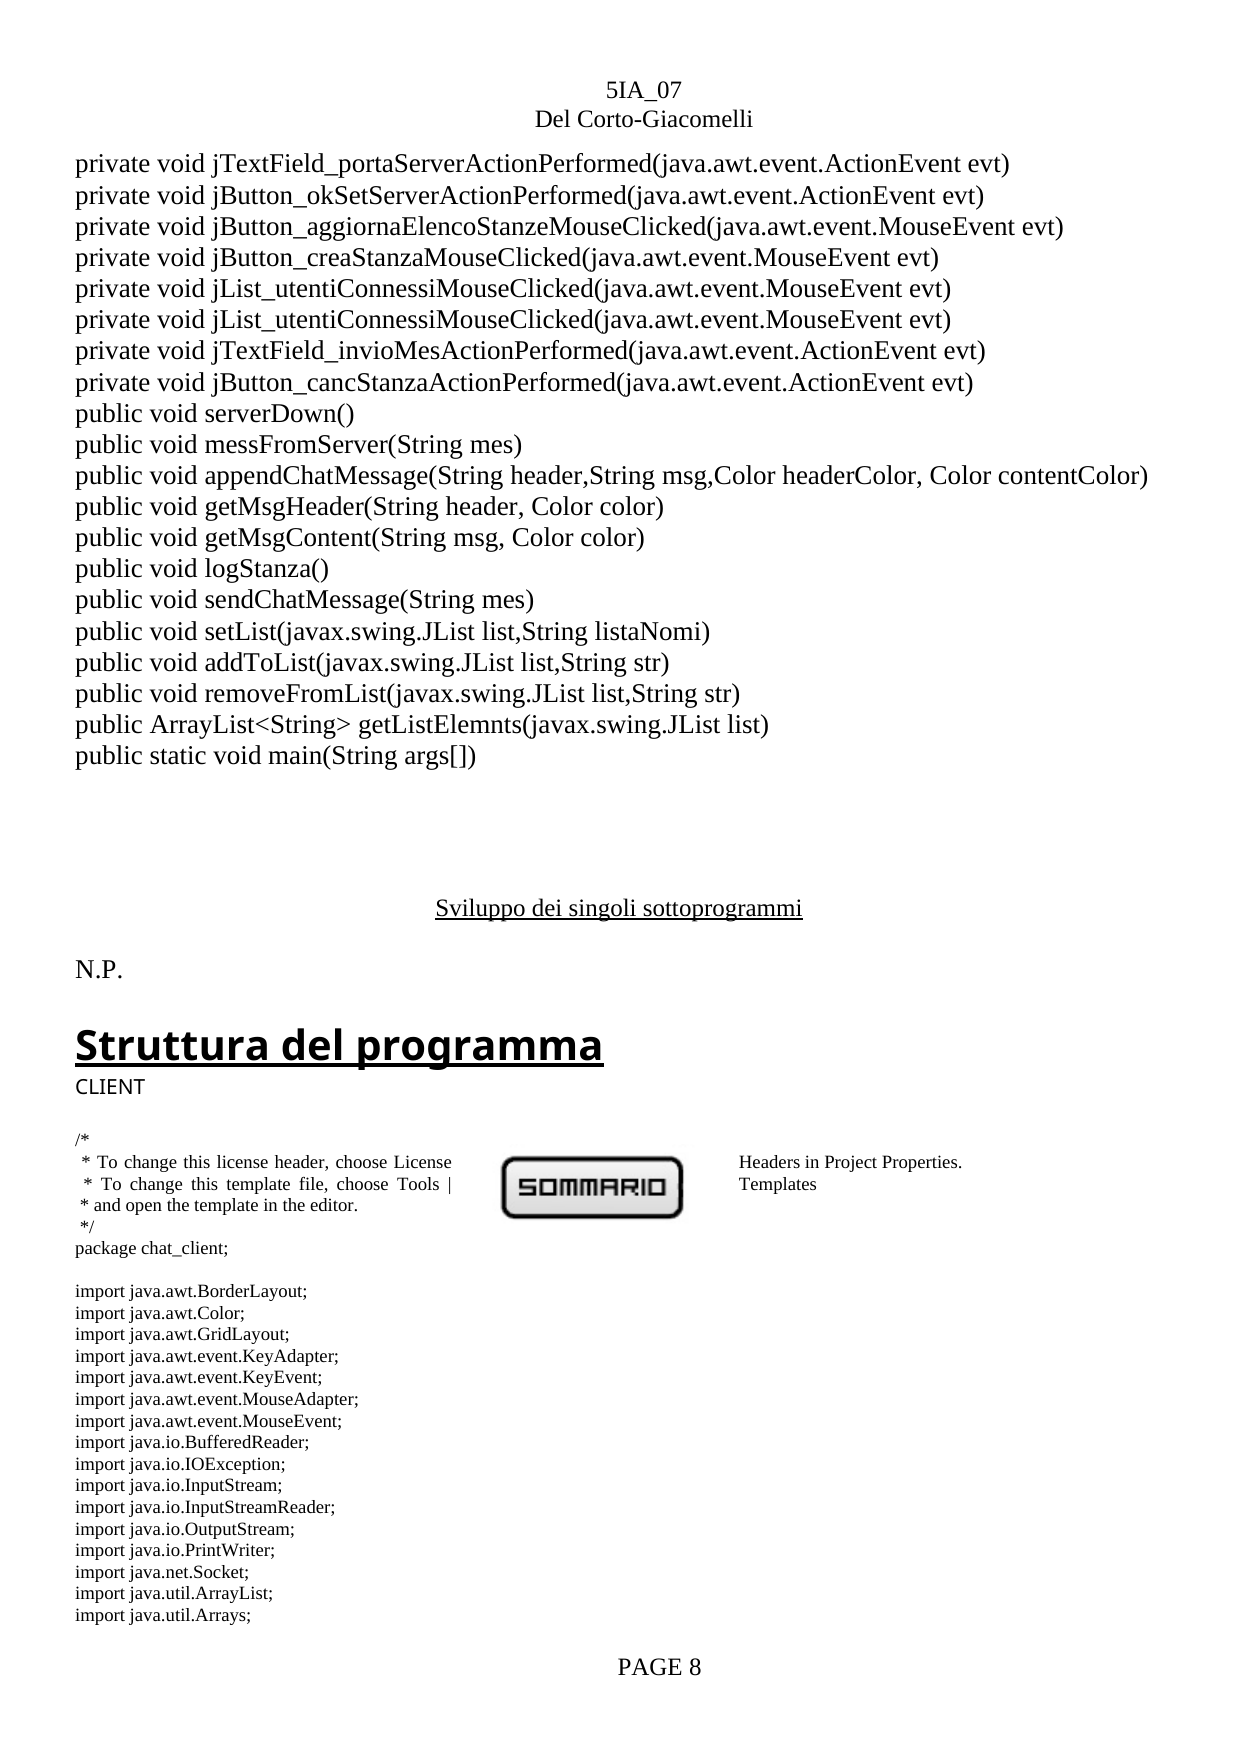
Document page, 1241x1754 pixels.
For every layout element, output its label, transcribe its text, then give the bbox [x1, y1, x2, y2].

text package chat_client; [75, 1237, 1162, 1259]
text import java.awt.event.MouseAdapter; [75, 1388, 1162, 1409]
text * To change this license header, choose License [75, 1151, 471, 1172]
text private void jList_utentiConnessiMouseClicked(java.awt.event.MouseEvent evt) [75, 272, 1162, 303]
text import java.util.ArrayList; [75, 1582, 1162, 1604]
text import java.io.IOException; [75, 1453, 1162, 1474]
subtitle Struttura del programma [75, 1016, 1162, 1072]
text private void jTextField_portaServerActionPerformed(java.awt.event.ActionEvent evt) [75, 148, 1162, 179]
text Templates [720, 1172, 1162, 1194]
text public void addToList(javax.swing.JList list,String str) [75, 646, 1162, 677]
picture [473, 1144, 719, 1234]
text import java.io.InputStream; [75, 1474, 1162, 1496]
text public void getMsgHeader(String header, Color color) [75, 490, 1162, 521]
text public void appendChatMessage(String header,String msg,Color headerColor, Color contentColor) [75, 459, 1162, 490]
text private void jList_utentiConnessiMouseClicked(java.awt.event.MouseEvent evt) [75, 303, 1162, 334]
text private void jButton_cancStanzaActionPerformed(java.awt.event.ActionEvent evt) [75, 366, 1162, 397]
text public static void main(String args[]) [75, 739, 1162, 771]
text private void jButton_okSetServerActionPerformed(java.awt.event.ActionEvent evt) [75, 179, 1162, 210]
text public ArrayList<String> getListElemnts(javax.swing.JList list) [75, 708, 1162, 739]
text public void messFromServer(String mes) [75, 428, 1162, 459]
text import java.awt.GridLayout; [75, 1323, 1162, 1345]
text private void jButton_creaStanzaMouseClicked(java.awt.event.MouseEvent evt) [75, 241, 1162, 272]
text public void logStanza() [75, 552, 1162, 584]
text CLIENT [75, 1072, 1162, 1101]
text import java.io.InputStreamReader; [75, 1496, 1162, 1517]
text import java.io.OutputStream; [75, 1517, 1162, 1539]
text private void jButton_aggiornaElencoStanzeMouseClicked(java.awt.event.MouseEvent evt) [75, 210, 1162, 241]
text * To change this template file, choose Tools | [75, 1172, 471, 1194]
text import java.awt.BorderLayout; [75, 1280, 1162, 1302]
text * and open the template in the editor. [75, 1194, 471, 1216]
text import java.awt.Color; [75, 1302, 1162, 1323]
text import java.awt.event.KeyAdapter; [75, 1345, 1162, 1366]
text public void serverDown() [75, 397, 1162, 428]
text public void removeFromList(javax.swing.JList list,String str) [75, 677, 1162, 708]
text public void setList(javax.swing.JList list,String listaNomi) [75, 615, 1162, 646]
text public void sendChatMessage(String mes) [75, 584, 1162, 615]
text private void jTextField_invioMesActionPerformed(java.awt.event.ActionEvent evt) [75, 334, 1162, 366]
text [720, 1194, 1162, 1216]
text import java.awt.event.MouseEvent; [75, 1409, 1162, 1431]
text /* [75, 1129, 1162, 1235]
text public void getMsgContent(String msg, Color color) [75, 521, 1162, 552]
text import java.util.Arrays; [75, 1604, 1162, 1625]
text Headers in Project Properties. [720, 1151, 1162, 1172]
text import java.awt.event.KeyEvent; [75, 1366, 1162, 1388]
text import java.io.PrintWriter; [75, 1539, 1162, 1561]
subtitle Sviluppo dei singoli sottoprogrammi [75, 893, 1162, 922]
text */ [75, 1216, 1162, 1237]
text N.P. [75, 953, 1162, 984]
text import java.net.Socket; [75, 1561, 1162, 1582]
text import java.io.BufferedReader; [75, 1431, 1162, 1453]
